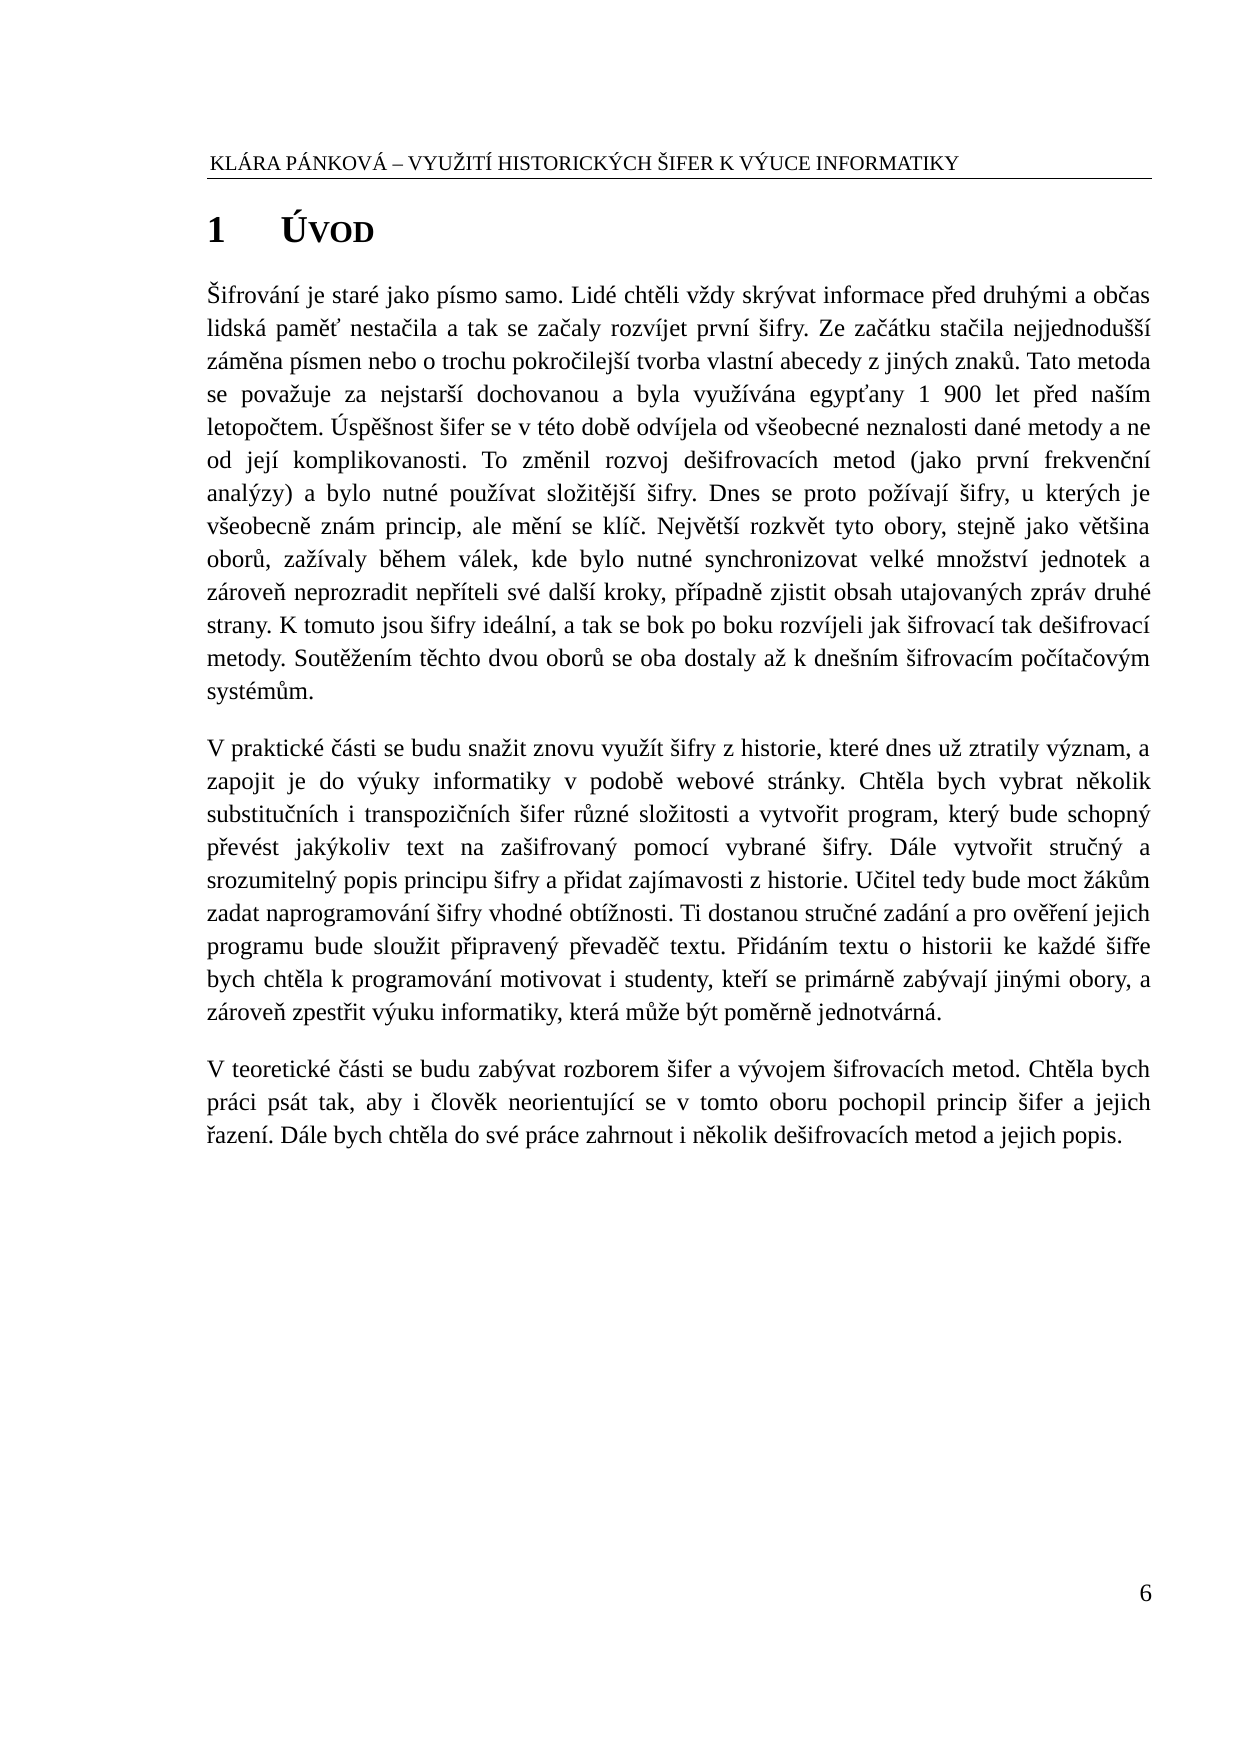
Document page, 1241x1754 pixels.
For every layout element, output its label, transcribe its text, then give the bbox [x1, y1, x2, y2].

text V teoretické části se budu zabývat rozborem šifer a vývojem šifrovacích metod. Chtěla bych práci psát tak, aby i člověk neorientující se v tomto oboru pochopil princip šifer a jejich řazení. Dále bych chtěla do své práce zahrnout i několik dešifrovacích metod a jejich popis. [207, 1054, 1152, 1149]
text V praktické části se budu snažit znovu využít šifry z historie, které dnes už ztratily význam, a zapojit je do výuky informatiky v podobě webové stránky. Chtěla bych vybrat několik substitučních i transpozičních šifer různé složitosti a vytvořit program, který bude schopný převést jakýkoliv text na zašifrovaný pomocí vybrané šifry. Dále vytvořit stručný a srozumitelný popis principu šifry a přidat zajímavosti z historie. Učitel tedy bude moct žákům zadat naprogramování šifry vhodné obtížnosti. Ti dostanou stručné zadání a pro ověření jejich programu bude sloužit připravený převaděč textu. Přidáním textu o historii ke každé šifře bych chtěla k programování motivovat i studenty, kteří se primárně zabývají jinými obory, a zároveň zpestřit výuku informatiky, která může být poměrně jednotvárná. [207, 733, 1152, 1026]
subtitle Úvod [207, 207, 1152, 251]
text Šifrování je staré jako písmo samo. Lidé chtěli vždy skrývat informace před druhými a občas lidská paměť nestačila a tak se začaly rozvíjet první šifry. Ze začátku stačila nejjednodušší záměna písmen nebo o trochu pokročilejší tvorba vlastní abecedy z jiných znaků. Tato metoda se považuje za nejstarší dochovanou a byla využívána egypťany 1 900 let před naším letopočtem. Úspěšnost šifer se v této době odvíjela od všeobecné neznalosti dané metody a ne od její komplikovanosti. To změnil rozvoj dešifrovacích metod (jako první frekvenční analýzy) a bylo nutné používat složitější šifry. Dnes se proto požívají šifry, u kterých je všeobecně znám princip, ale mění se klíč. Největší rozkvět tyto obory, stejně jako většina oborů, zažívaly během válek, kde bylo nutné synchronizovat velké množství jednotek a zároveň neprozradit nepříteli své další kroky, případně zjistit obsah utajovaných zpráv druhé strany. K tomuto jsou šifry ideální, a tak se bok po boku rozvíjeli jak šifrovací tak dešifrovací metody. Soutěžením těchto dvou oborů se oba dostaly až k dnešním šifrovacím počítačovým systémům. [207, 280, 1152, 705]
